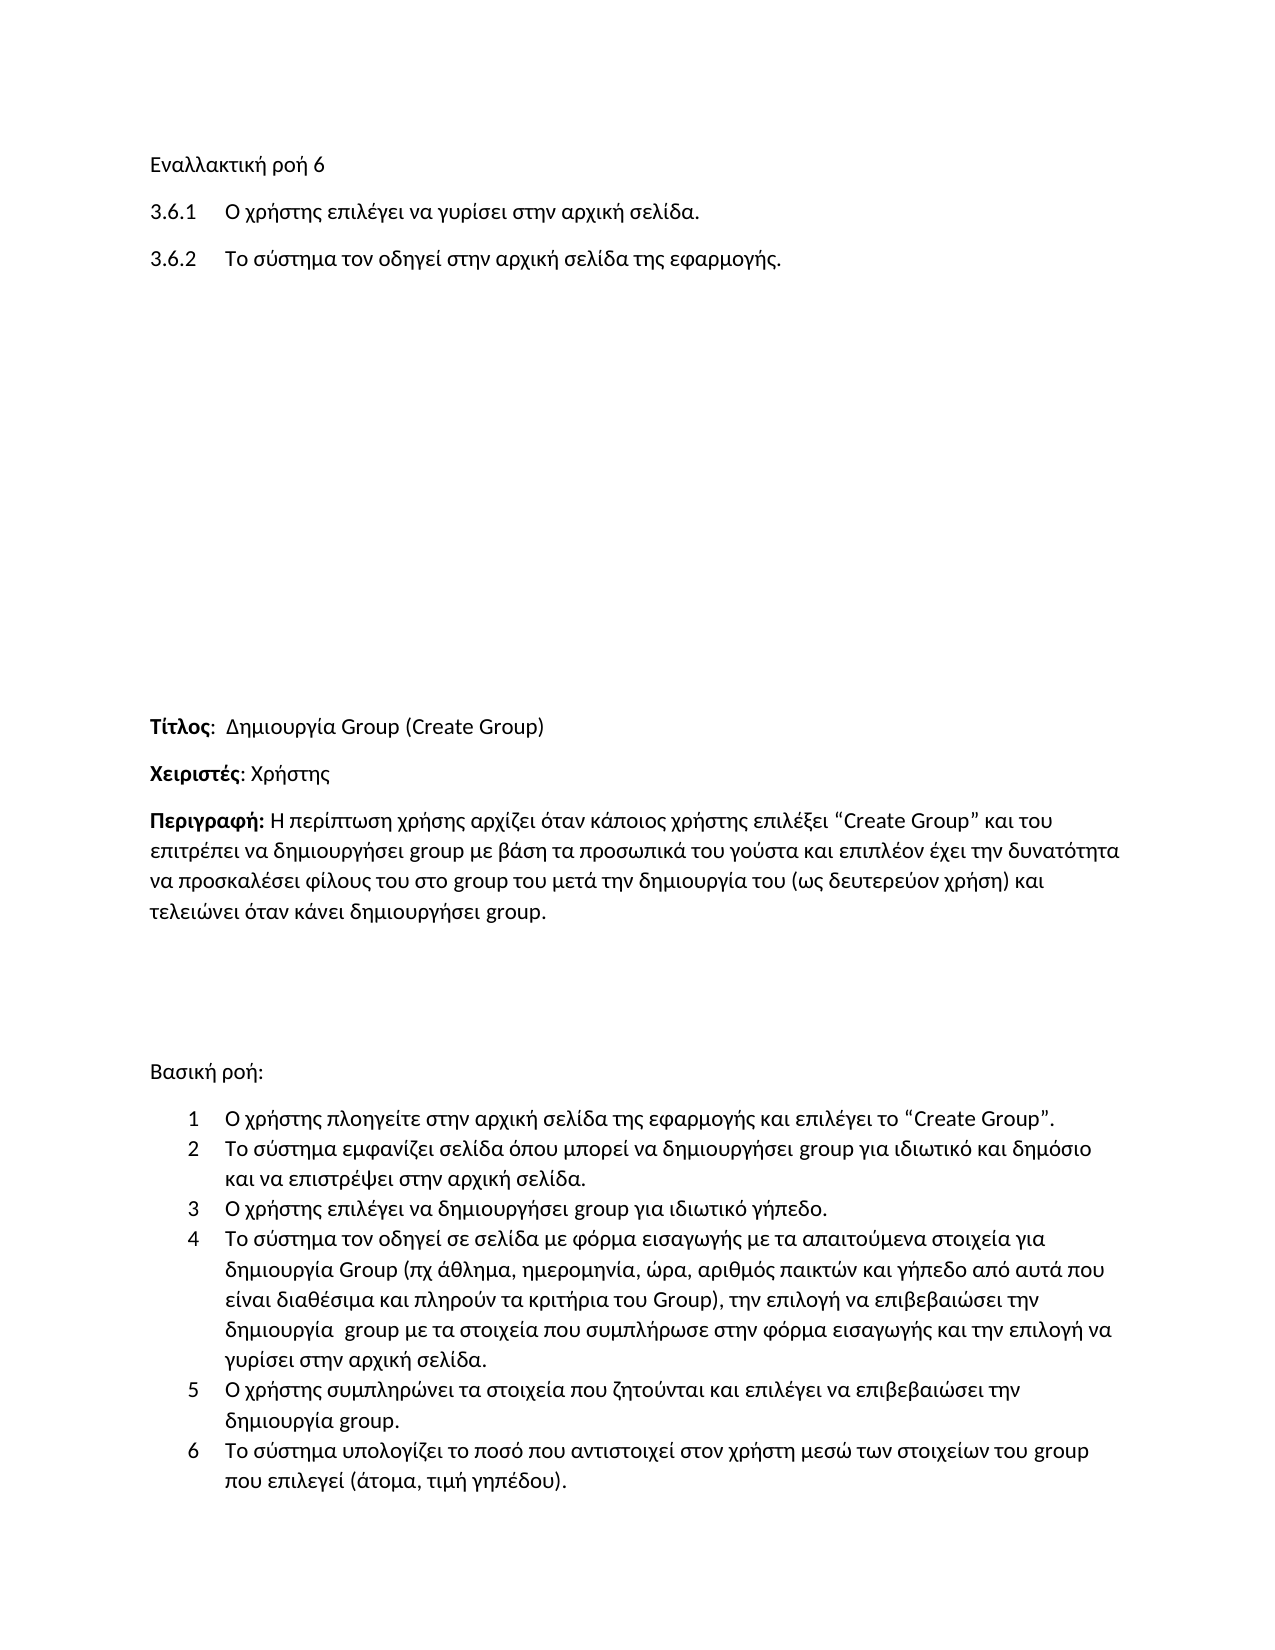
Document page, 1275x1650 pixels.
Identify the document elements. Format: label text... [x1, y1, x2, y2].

list Ο χρήστης επιλέγει να δημιουργήσει group για ιδιωτικό γήπεδο. [187, 1194, 1125, 1222]
text Εναλλακτική ροή 6 [150, 150, 1125, 178]
list Ο χρήστης συμπληρώνει τα στοιχεία που ζητούνται και επιλέγει να επιβεβαιώσει την δημιουργία group. [187, 1376, 1125, 1434]
text 3.6.1 O χρήστης επιλέγει να γυρίσει στην αρχική σελίδα. [150, 197, 1125, 225]
list Το σύστημα τον οδηγεί σε σελίδα με φόρμα εισαγωγής με τα απαιτούμενα στοιχεία για δημιουργία Group (πχ άθλημα, ημερομηνία, ώρα, αριθμός παικτών και γήπεδο από αυτά που είναι διαθέσιμα και πληρούν τα κριτήρια του Group), την επιλογή να επιβεβαιώσει την δημιουργία group με τα στοιχεία που συμπλήρωσε στην φόρμα εισαγωγής και την επιλογή να γυρίσει στην αρχική σελίδα. [187, 1224, 1125, 1373]
text Περιγραφή: Η περίπτωση χρήσης αρχίζει όταν κάποιος χρήστης επιλέξει “Create Group” και του επιτρέπει να δημιουργήσει group με βάση τα προσωπικά του γούστα και επιπλέον έχει την δυνατότητα να προσκαλέσει φίλους του στο group του μετά την δημιουργία του (ως δευτερεύον χρήση) και τελειώνει όταν κάνει δημιουργήσει group. [150, 806, 1125, 925]
text Χειριστές: Χρήστης [150, 759, 1125, 787]
text 3.6.2 Το σύστημα τον οδηγεί στην αρχική σελίδα της εφαρμογής. [150, 244, 1125, 272]
list Ο χρήστης πλοηγείτε στην αρχική σελίδα της εφαρμογής και επιλέγει το “Create Group”. [187, 1104, 1125, 1132]
list Το σύστημα εμφανίζει σελίδα όπου μπορεί να δημιουργήσει group για ιδιωτικό και δημόσιο και να επιστρέψει στην αρχική σελίδα. [187, 1134, 1125, 1192]
text Βασική ροή: [150, 1057, 1125, 1085]
list Το σύστημα υπολογίζει το ποσό που αντιστοιχεί στον χρήστη μεσώ των στοιχείων του group που επιλεγεί (άτομα, τιμή γηπέδου). [187, 1436, 1125, 1494]
text Τίτλος: Δημιουργία Group (Create Group) [150, 712, 1125, 741]
